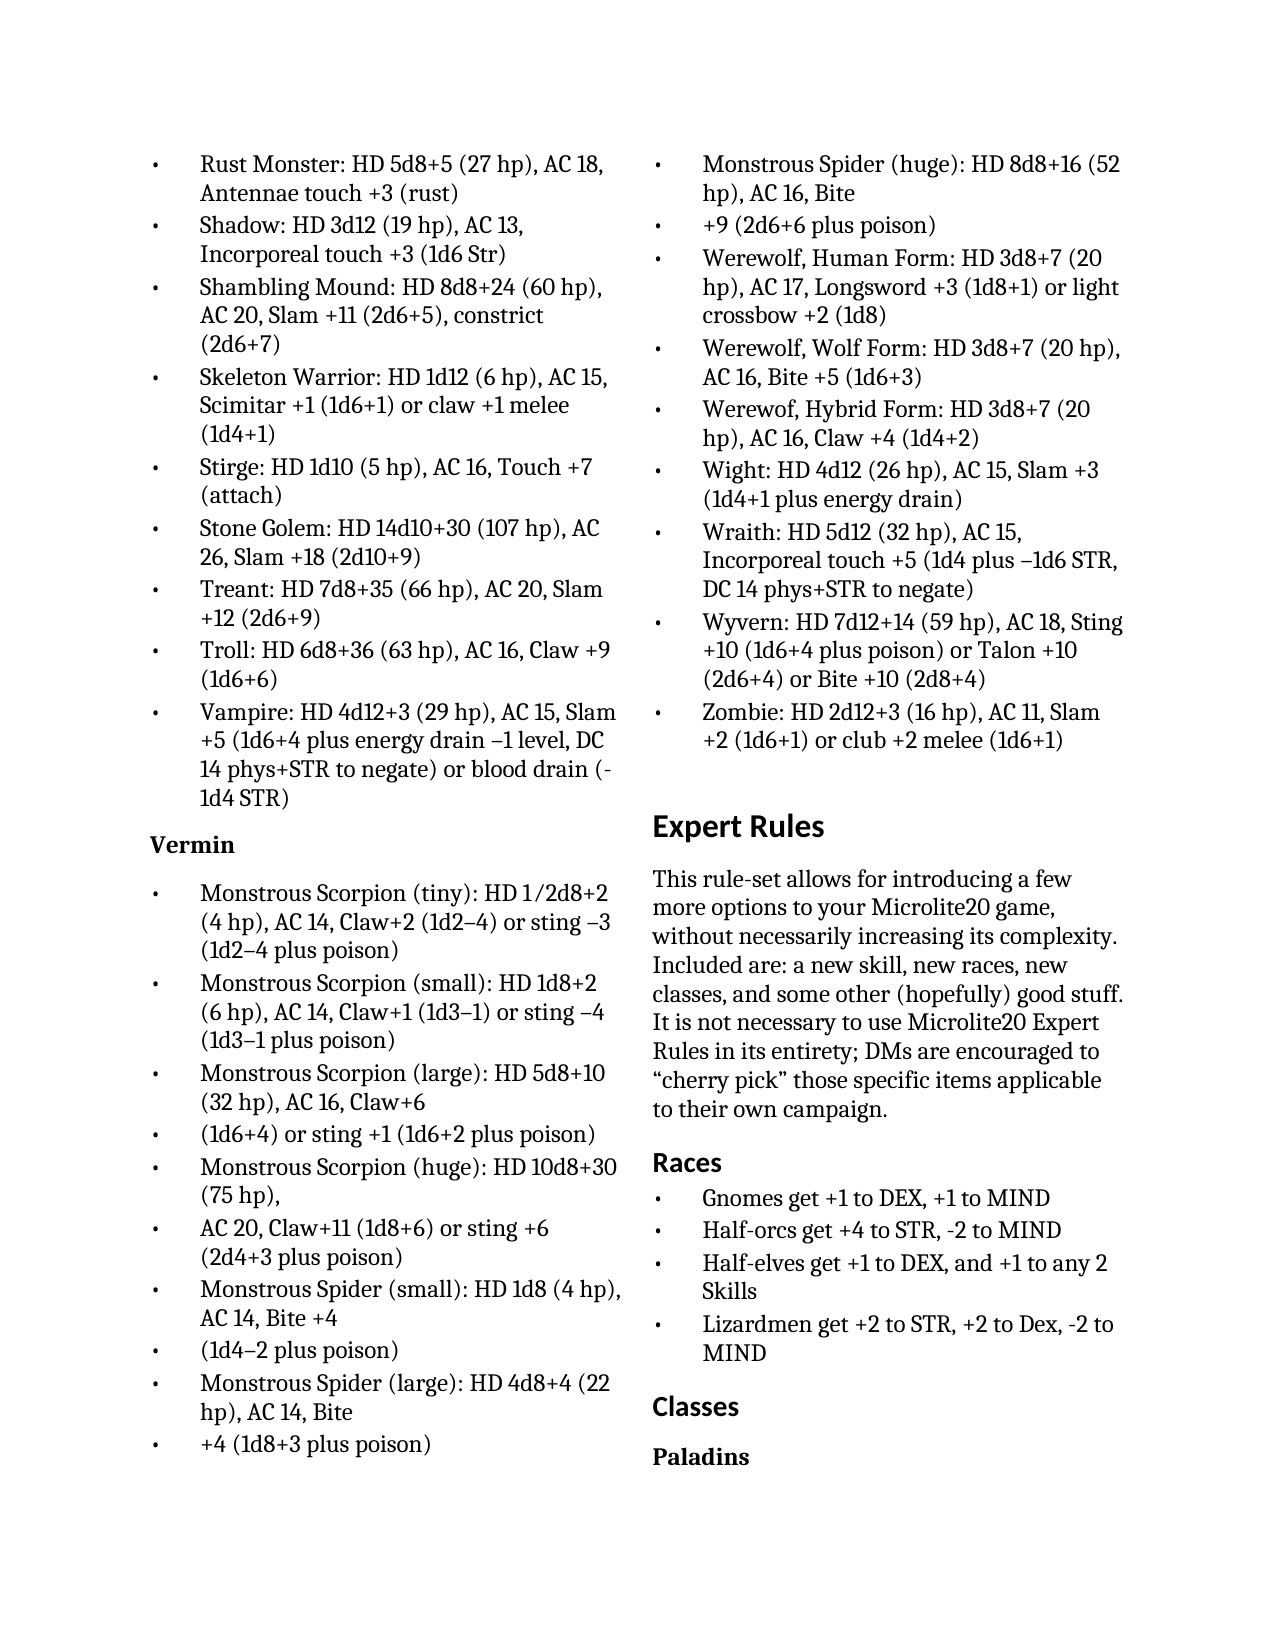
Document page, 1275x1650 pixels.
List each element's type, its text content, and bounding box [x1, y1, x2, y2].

list +4 (1d8+3 plus poison) [150, 1430, 622, 1459]
list Stirge: HD 1d10 (5 hp), AC 16, Touch +7 (attach) [150, 452, 622, 510]
list Monstrous Spider (huge): HD 8d8+16 (52 hp), AC 16, Bite [652, 150, 1125, 207]
list Monstrous Scorpion (small): HD 1d8+2 (6 hp), AC 14, Claw+1 (1d3–1) or sting –4 (1d3–1 plus poison) [150, 969, 622, 1055]
list Half-elves get +1 to DEX, and +1 to any 2 Skills [652, 1248, 1125, 1306]
subtitle Classes [652, 1388, 1125, 1424]
list AC 20, Claw+11 (1d8+6) or sting +6 (2d4+3 plus poison) [150, 1214, 622, 1271]
list Wyvern: HD 7d12+14 (59 hp), AC 18, Sting +10 (1d6+4 plus poison) or Talon +10 (2d6+4) or Bite +10 (2d8+4) [652, 607, 1125, 694]
list Shambling Mound: HD 8d8+24 (60 hp), AC 20, Slam +11 (2d6+5), constrict (2d6+7) [150, 272, 622, 359]
list Troll: HD 6d8+36 (63 hp), AC 16, Claw +9 (1d6+6) [150, 636, 622, 694]
subtitle Races [652, 1144, 1125, 1180]
list Monstrous Scorpion (huge): HD 10d8+30 (75 hp), [150, 1152, 622, 1210]
list Werewolf, Wolf Form: HD 3d8+7 (20 hp), AC 16, Bite +5 (1d6+3) [652, 334, 1125, 391]
list Vampire: HD 4d12+3 (29 hp), AC 15, Slam +5 (1d6+4 plus energy drain –1 level, DC 14 phys+STR to negate) or blood drain (-1d4 STR) [150, 697, 622, 812]
list Lizardmen get +2 to STR, +2 to Dex, -2 to MIND [652, 1310, 1125, 1367]
list Stone Golem: HD 14d10+30 (107 hp), AC 26, Slam +18 (2d10+9) [150, 514, 622, 571]
list (1d4–2 plus poison) [150, 1336, 622, 1365]
text This rule-set allows for introducing a few more options to your Microlite20 game, without necessarily increasing its complexity. Included are: a new skill, new races, new classes, and some other (hopefully) good stuff. It is not necessary to use Microlite20 Expert Rules in its entirety; DMs are encouraged to “cherry pick” those specific items applicable to their own campaign. [652, 864, 1125, 1123]
list Werewolf, Human Form: HD 3d8+7 (20 hp), AC 17, Longsword +3 (1d8+1) or light crossbow +2 (1d8) [652, 244, 1125, 330]
list Monstrous Scorpion (tiny): HD 1⁄2d8+2 (4 hp), AC 14, Claw+2 (1d2–4) or sting –3 (1d2–4 plus poison) [150, 879, 622, 965]
list (1d6+4) or sting +1 (1d6+2 plus poison) [150, 1120, 622, 1149]
list Wraith: HD 5d12 (32 hp), AC 15, Incorporeal touch +5 (1d4 plus –1d6 STR, DC 14 phys+STR to negate) [652, 517, 1125, 604]
list Werewof, Hybrid Form: HD 3d8+7 (20 hp), AC 16, Claw +4 (1d4+2) [652, 395, 1125, 452]
list Rust Monster: HD 5d8+5 (27 hp), AC 18, Antennae touch +3 (rust) [150, 150, 622, 207]
list Shadow: HD 3d12 (19 hp), AC 13, Incorporeal touch +3 (1d6 Str) [150, 211, 622, 269]
list Monstrous Spider (large): HD 4d8+4 (22 hp), AC 14, Bite [150, 1369, 622, 1426]
list Gnomes get +1 to DEX, +1 to MIND [652, 1183, 1125, 1212]
list Zombie: HD 2d12+3 (16 hp), AC 11, Slam +2 (1d6+1) or club +2 melee (1d6+1) [652, 697, 1125, 755]
text Vermin [150, 831, 622, 860]
list Monstrous Spider (small): HD 1d8 (4 hp), AC 14, Bite +4 [150, 1275, 622, 1332]
list +9 (2d6+6 plus poison) [652, 211, 1125, 240]
list Wight: HD 4d12 (26 hp), AC 15, Slam +3 (1d4+1 plus energy drain) [652, 456, 1125, 514]
list Skeleton Warrior: HD 1d12 (6 hp), AC 15, Scimitar +1 (1d6+1) or claw +1 melee (1d4+1) [150, 362, 622, 449]
list Treant: HD 7d8+35 (66 hp), AC 20, Slam +12 (2d6+9) [150, 575, 622, 632]
text Paladins [652, 1442, 1125, 1471]
subtitle Expert Rules [652, 805, 1125, 846]
list Half-orcs get +4 to STR, -2 to MIND [652, 1216, 1125, 1245]
list Monstrous Scorpion (large): HD 5d8+10 (32 hp), AC 16, Claw+6 [150, 1059, 622, 1116]
